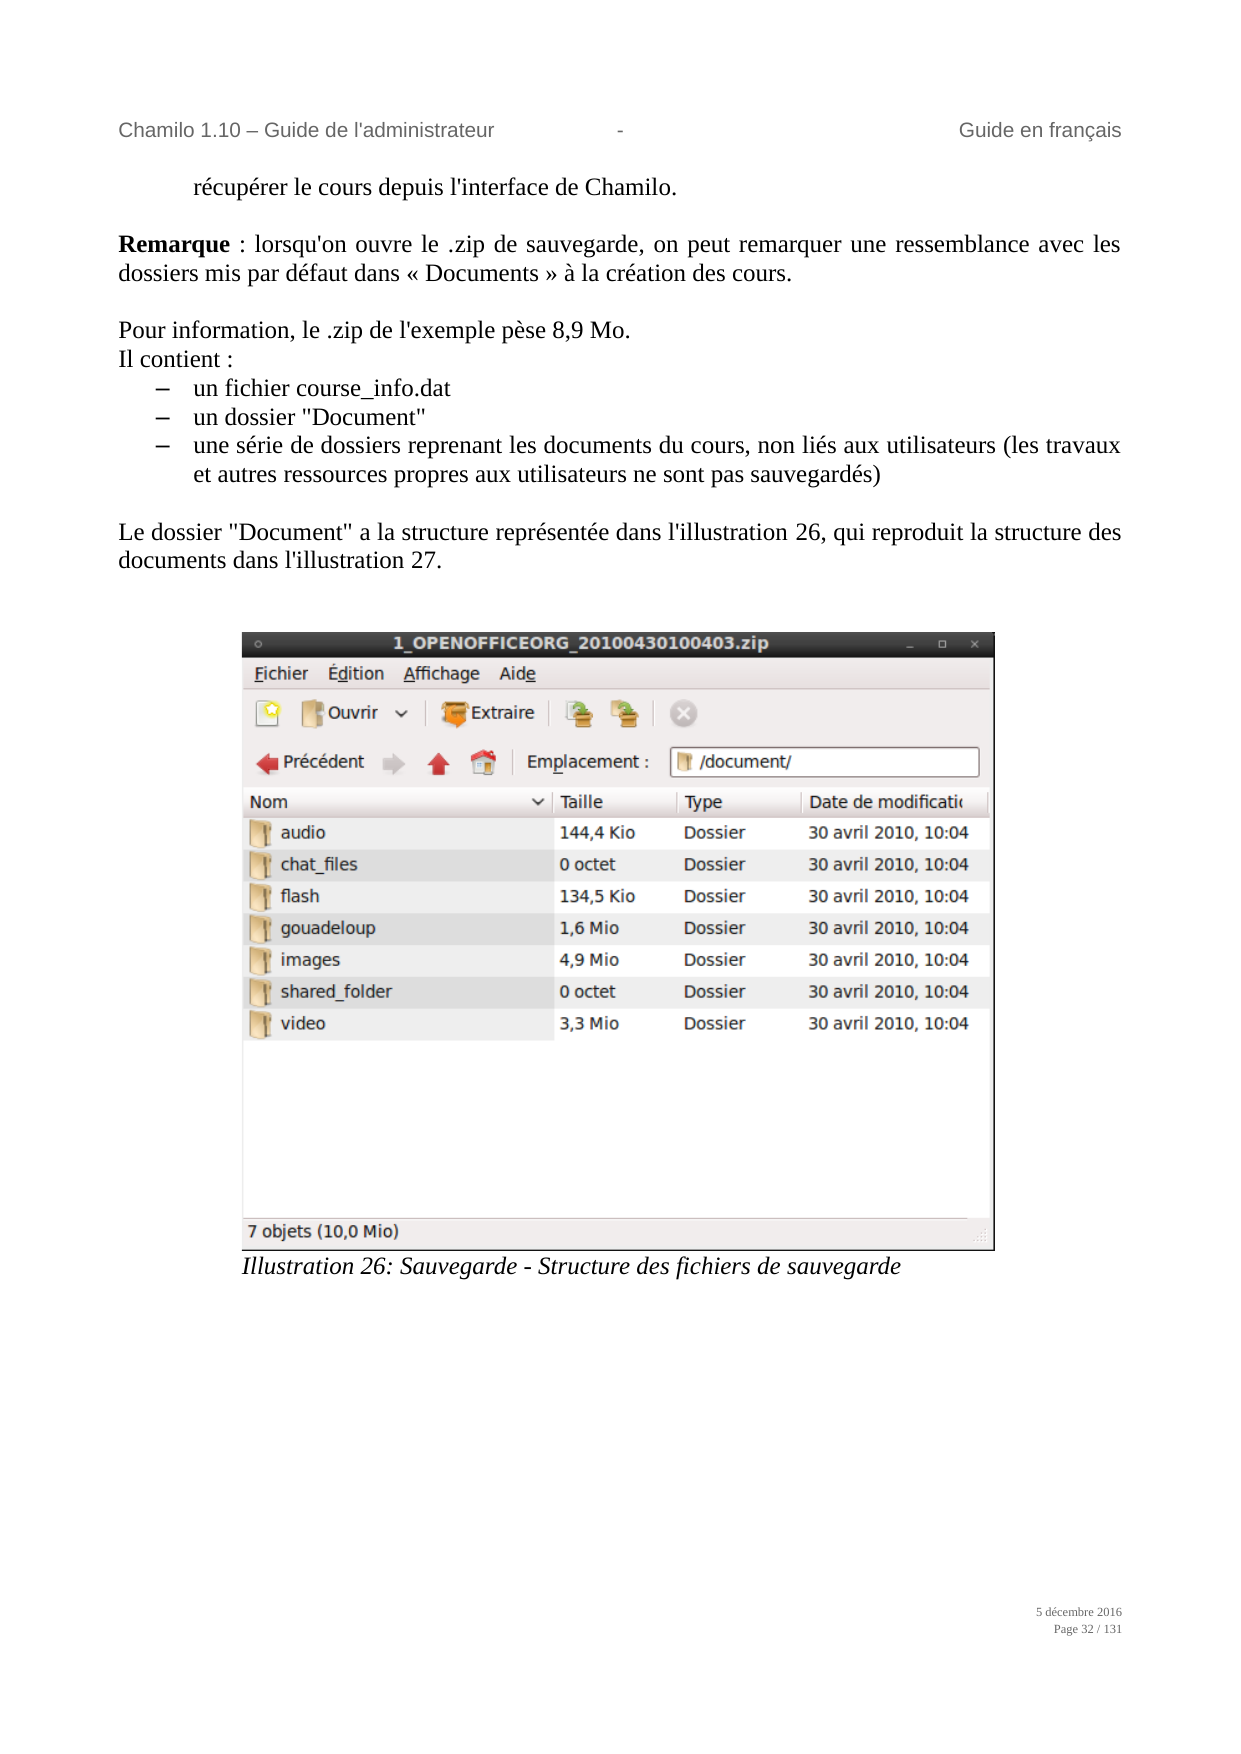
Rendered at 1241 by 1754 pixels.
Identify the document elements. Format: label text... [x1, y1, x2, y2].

list un dossier "Document" [156, 402, 1122, 430]
text Illustration 26: Sauvegarde - Structure des fichiers de sauvegarde [242, 1251, 995, 1280]
list un fichier course_info.dat [156, 373, 1122, 402]
text Remarque : lorsqu'on ouvre le .zip de sauvegarde, on peut remarquer une ressemblance avec les dossiers mis par défaut dans « Documents » à la création des cours. [118, 229, 1122, 287]
list une série de dossiers reprenant les documents du cours, non liés aux utilisateurs (les travaux et autres ressources propres aux utilisateurs ne sont pas sauvegardés) [156, 430, 1122, 488]
text Le dossier "Document" a la structure représentée dans l'illustration 26, qui reproduit la structure des documents dans l'illustration 27. [118, 517, 1122, 574]
text Il contient : [118, 344, 1122, 373]
text Pour information, le .zip de l'exemple pèse 8,9 Mo. [118, 315, 1122, 344]
list récupérer le cours depuis l'interface de Chamilo. [156, 172, 1122, 200]
picture [241, 632, 995, 1251]
